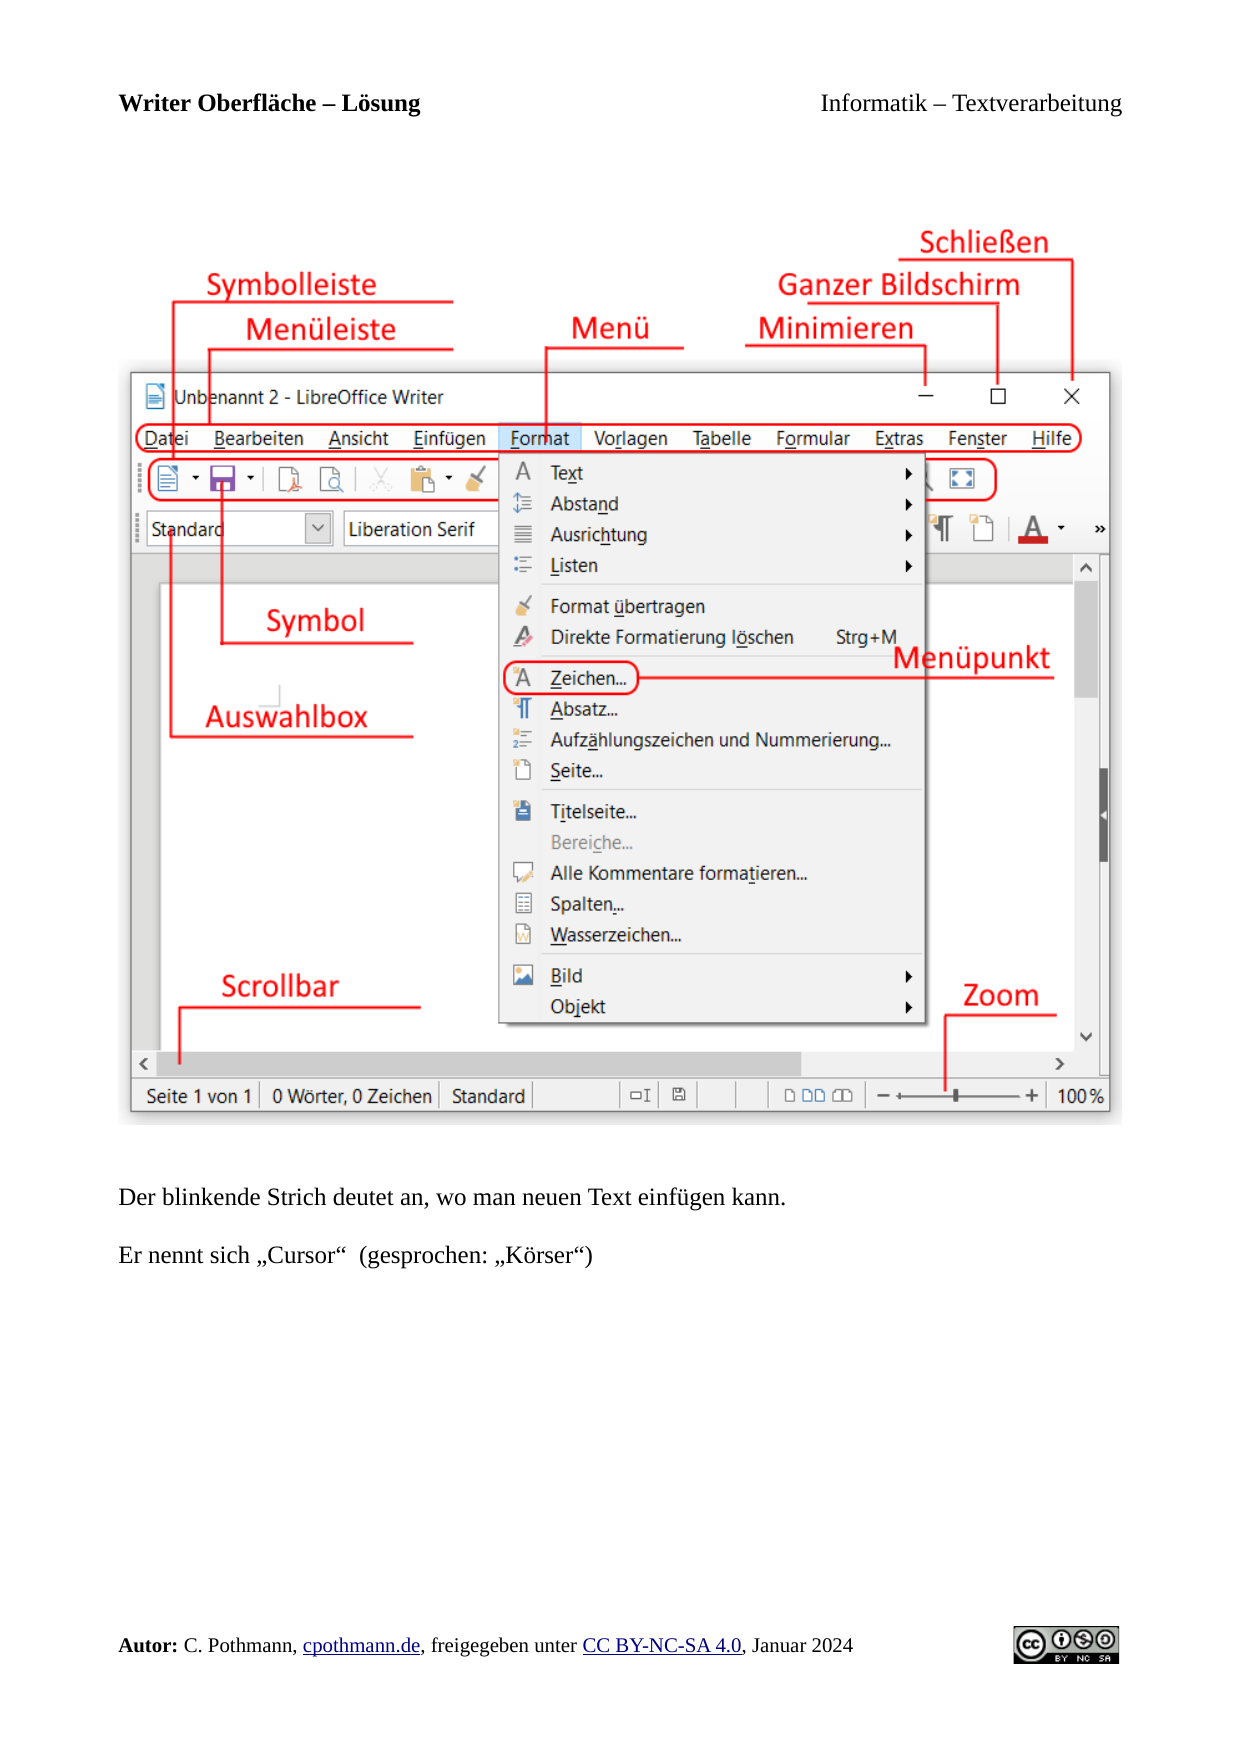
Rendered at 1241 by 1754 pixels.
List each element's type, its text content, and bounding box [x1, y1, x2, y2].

picture [118, 204, 1123, 1125]
text Autor: C. Pothmann, cpothmann.de, freigegeben unter CC BY-NC-SA 4.0, Januar 2024 [118, 1633, 1013, 1657]
picture [1013, 1626, 1120, 1664]
text Der blinkende Strich deutet an, wo man neuen Text einfügen kann. [118, 1182, 1122, 1211]
text Er nennt sich „Cursor“ (gesprochen: „Körser“) [118, 1240, 1122, 1268]
